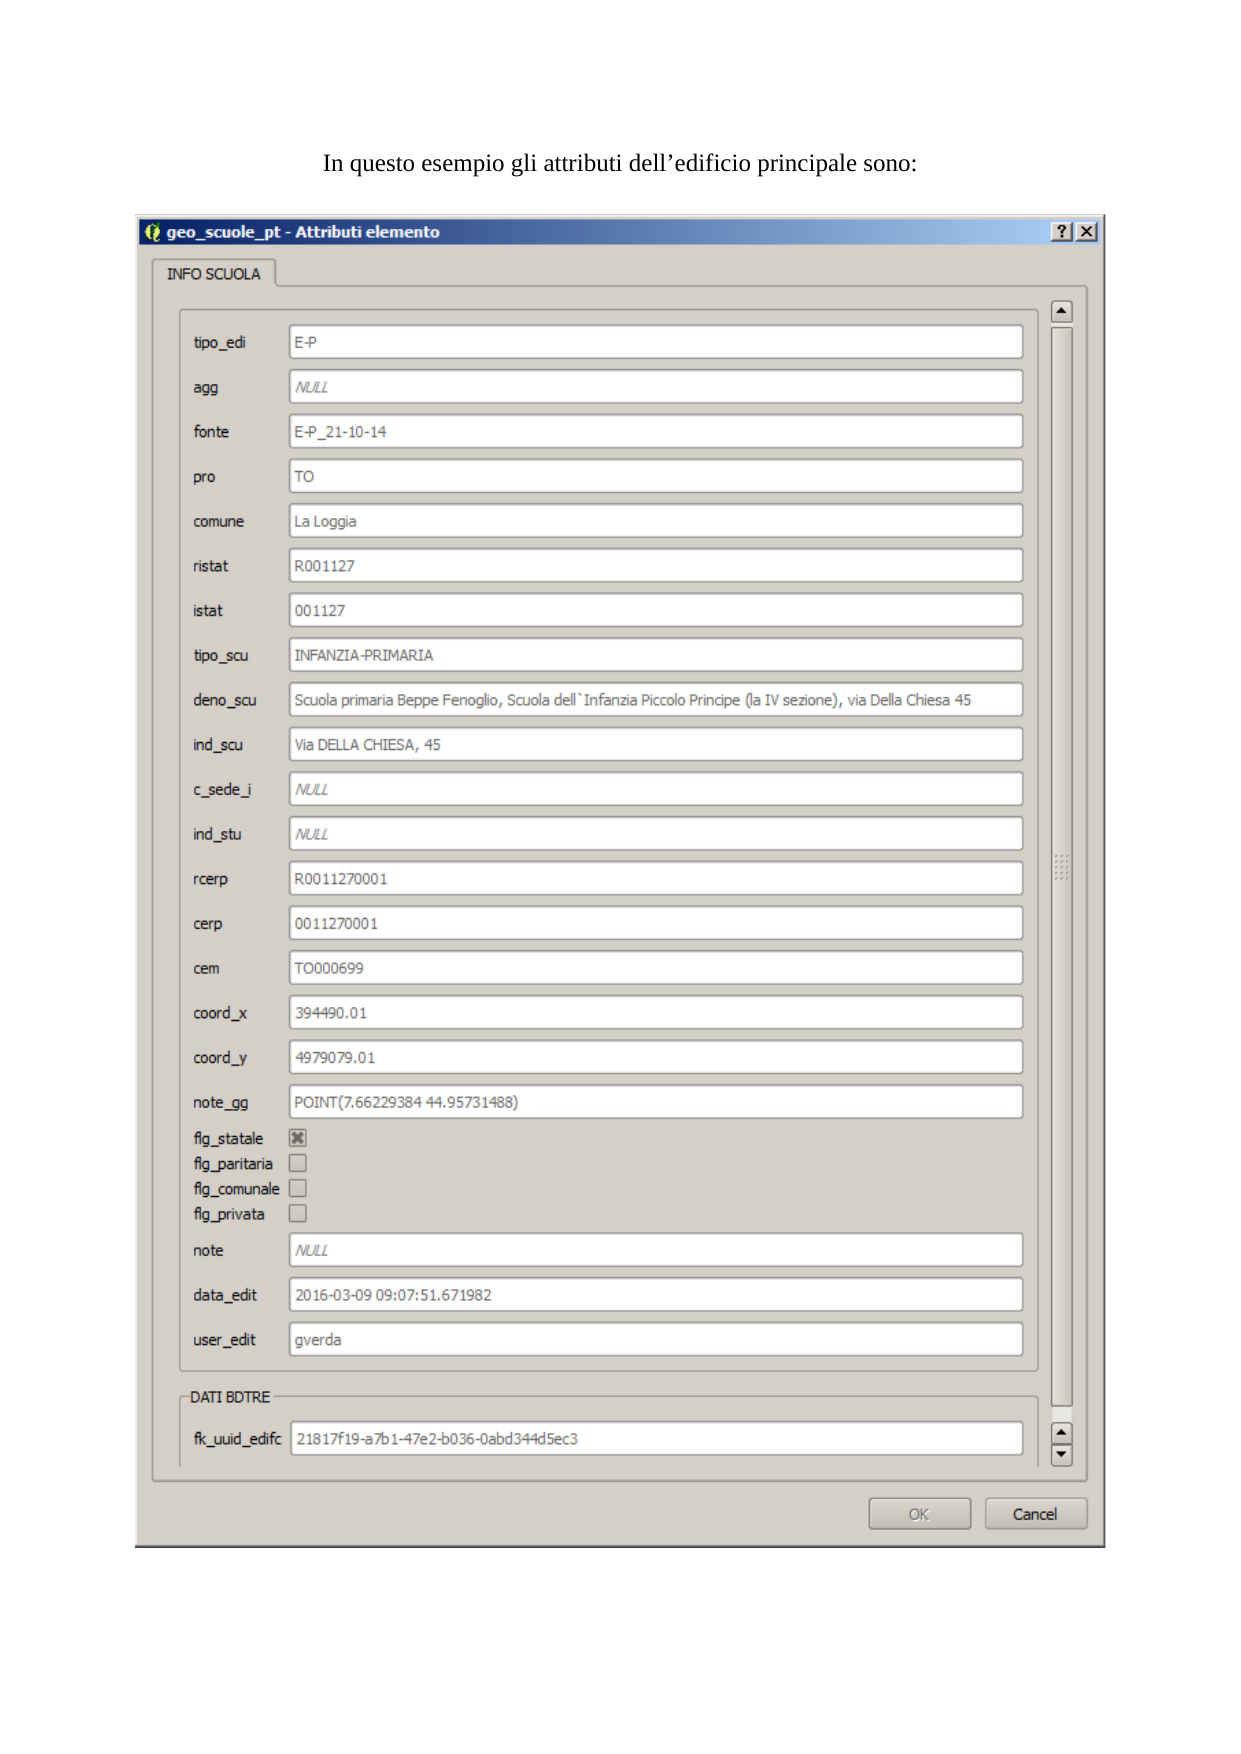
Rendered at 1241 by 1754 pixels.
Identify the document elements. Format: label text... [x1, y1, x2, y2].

text In questo esempio gli attributi dell’edificio principale sono: [118, 148, 1122, 176]
picture [134, 214, 1106, 1548]
